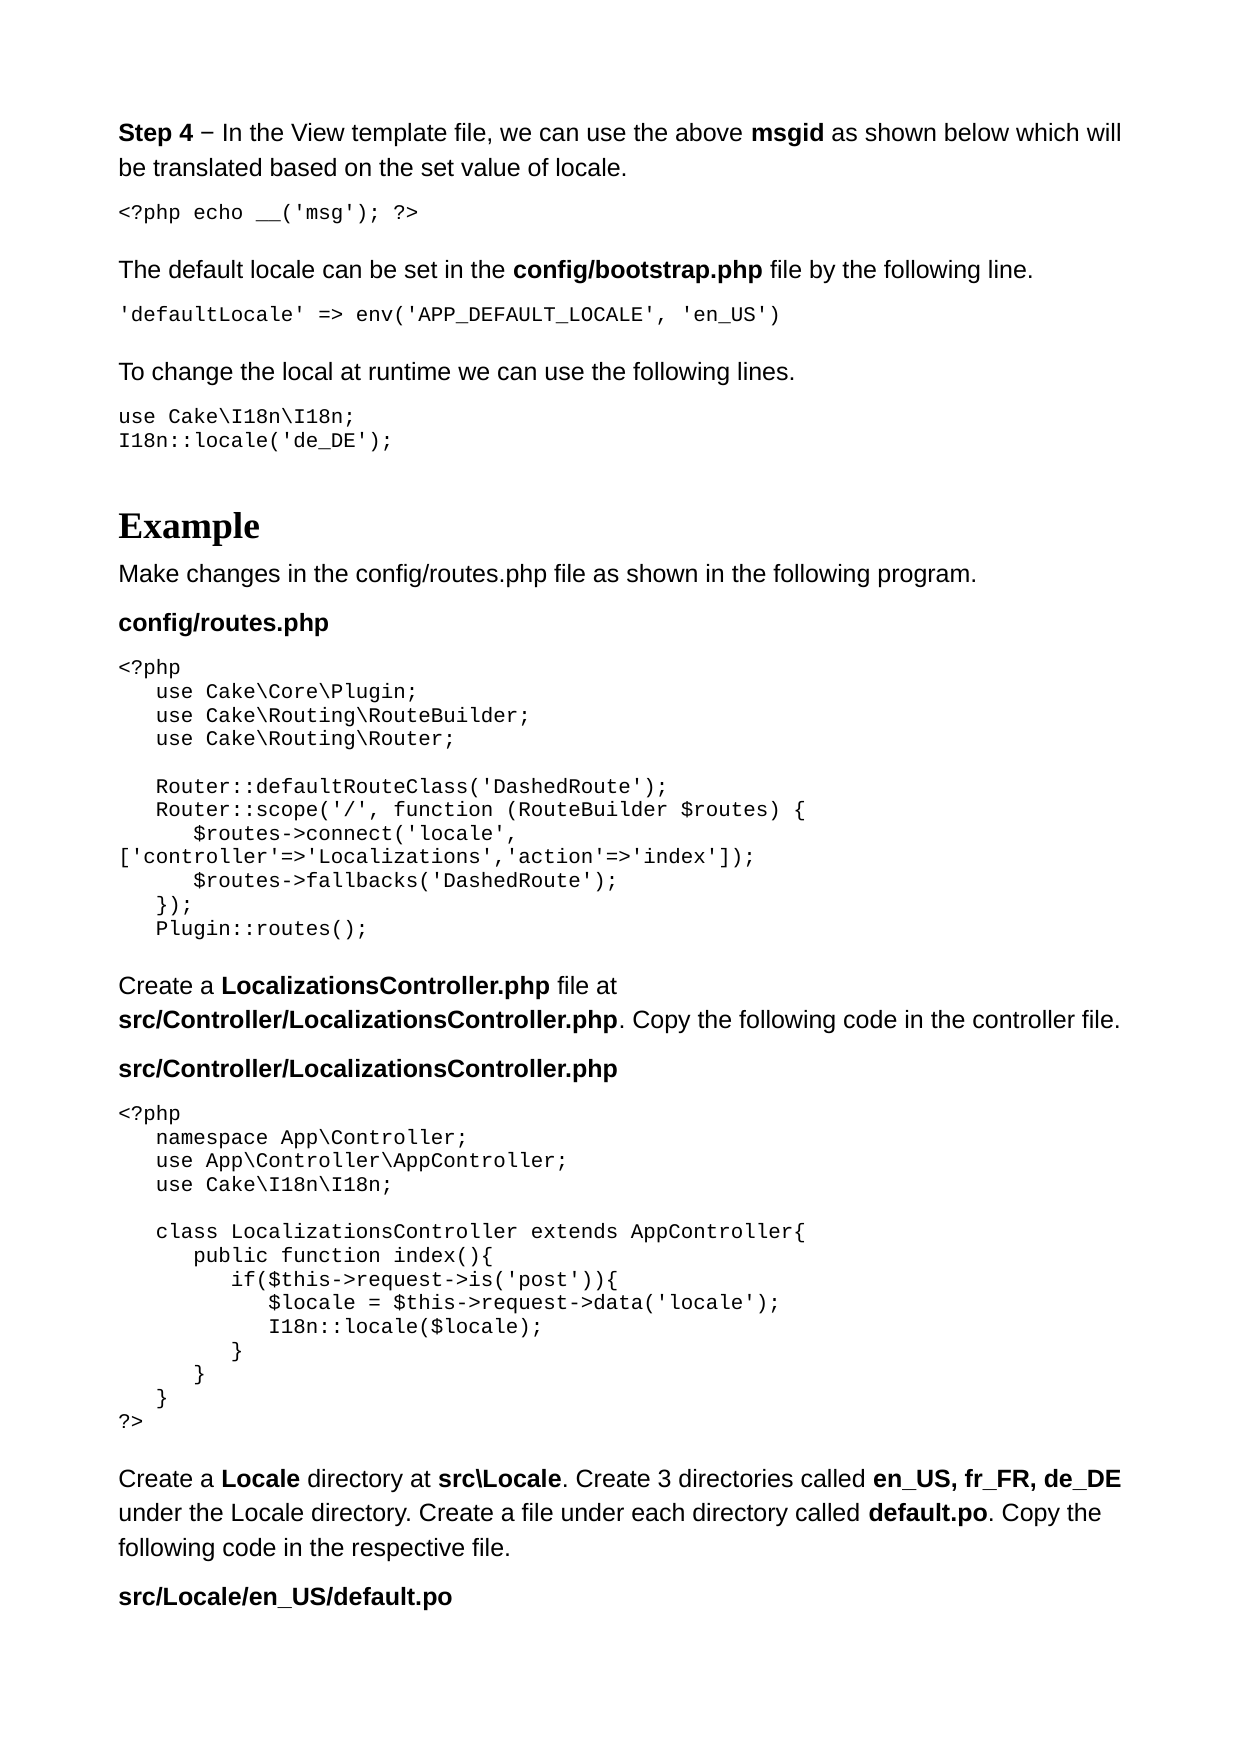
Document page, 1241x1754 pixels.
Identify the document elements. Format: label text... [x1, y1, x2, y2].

text class LocalizationsController extends AppController{ [118, 1221, 1122, 1245]
text Create a Locale directory at src\Locale. Create 3 directories called en_US, fr_FR, de_DE under the Locale directory. Create a file under each directory called default.po. Copy the following code in the respective file. [118, 1464, 1122, 1561]
text Plugin::routes(); [118, 917, 1122, 941]
text Step 4 − In the View template file, we can use the above msgid as shown below which will be translated based on the set value of locale. [118, 118, 1122, 181]
text <?php [118, 657, 1122, 681]
text The default locale can be set in the config/bootstrap.php file by the following line. [118, 255, 1122, 283]
text $routes->connect('locale',['controller'=>'Localizations','action'=>'index']); [118, 823, 1122, 870]
text $routes->fallbacks('DashedRoute'); [118, 870, 1122, 894]
text <?php [118, 1103, 1122, 1127]
text Router::defaultRouteClass('DashedRoute'); [118, 776, 1122, 799]
text <?php echo __('msg'); ?> [118, 202, 1122, 225]
text } [118, 1340, 1122, 1363]
text Make changes in the config/routes.php file as shown in the following program. [118, 559, 1122, 588]
text use Cake\Routing\RouteBuilder; [118, 705, 1122, 728]
text use Cake\Routing\Router; [118, 728, 1122, 752]
text if($this->request->is('post')){ [118, 1269, 1122, 1292]
text use Cake\I18n\I18n; [118, 406, 1122, 430]
subtitle Example [118, 504, 1122, 547]
text 'defaultLocale' => env('APP_DEFAULT_LOCALE', 'en_US') [118, 304, 1122, 327]
text src/Controller/LocalizationsController.php [118, 1054, 1122, 1083]
text Create a LocalizationsController.php file at src/Controller/LocalizationsController.php. Copy the following code in the controller file. [118, 971, 1122, 1034]
text I18n::locale('de_DE'); [118, 430, 1122, 453]
text } [118, 1387, 1122, 1411]
text config/routes.php [118, 608, 1122, 637]
text I18n::locale($locale); [118, 1316, 1122, 1340]
text ?> [118, 1411, 1122, 1434]
text Router::scope('/', function (RouteBuilder $routes) { [118, 799, 1122, 823]
text $locale = $this->request->data('locale'); [118, 1292, 1122, 1316]
text }); [118, 894, 1122, 917]
text To change the local at runtime we can use the following lines. [118, 357, 1122, 386]
text use Cake\Core\Plugin; [118, 681, 1122, 705]
text public function index(){ [118, 1245, 1122, 1269]
text use Cake\I18n\I18n; [118, 1174, 1122, 1198]
text use App\Controller\AppController; [118, 1151, 1122, 1174]
text src/Locale/en_US/default.po [118, 1582, 1122, 1611]
text } [118, 1363, 1122, 1387]
text namespace App\Controller; [118, 1127, 1122, 1151]
